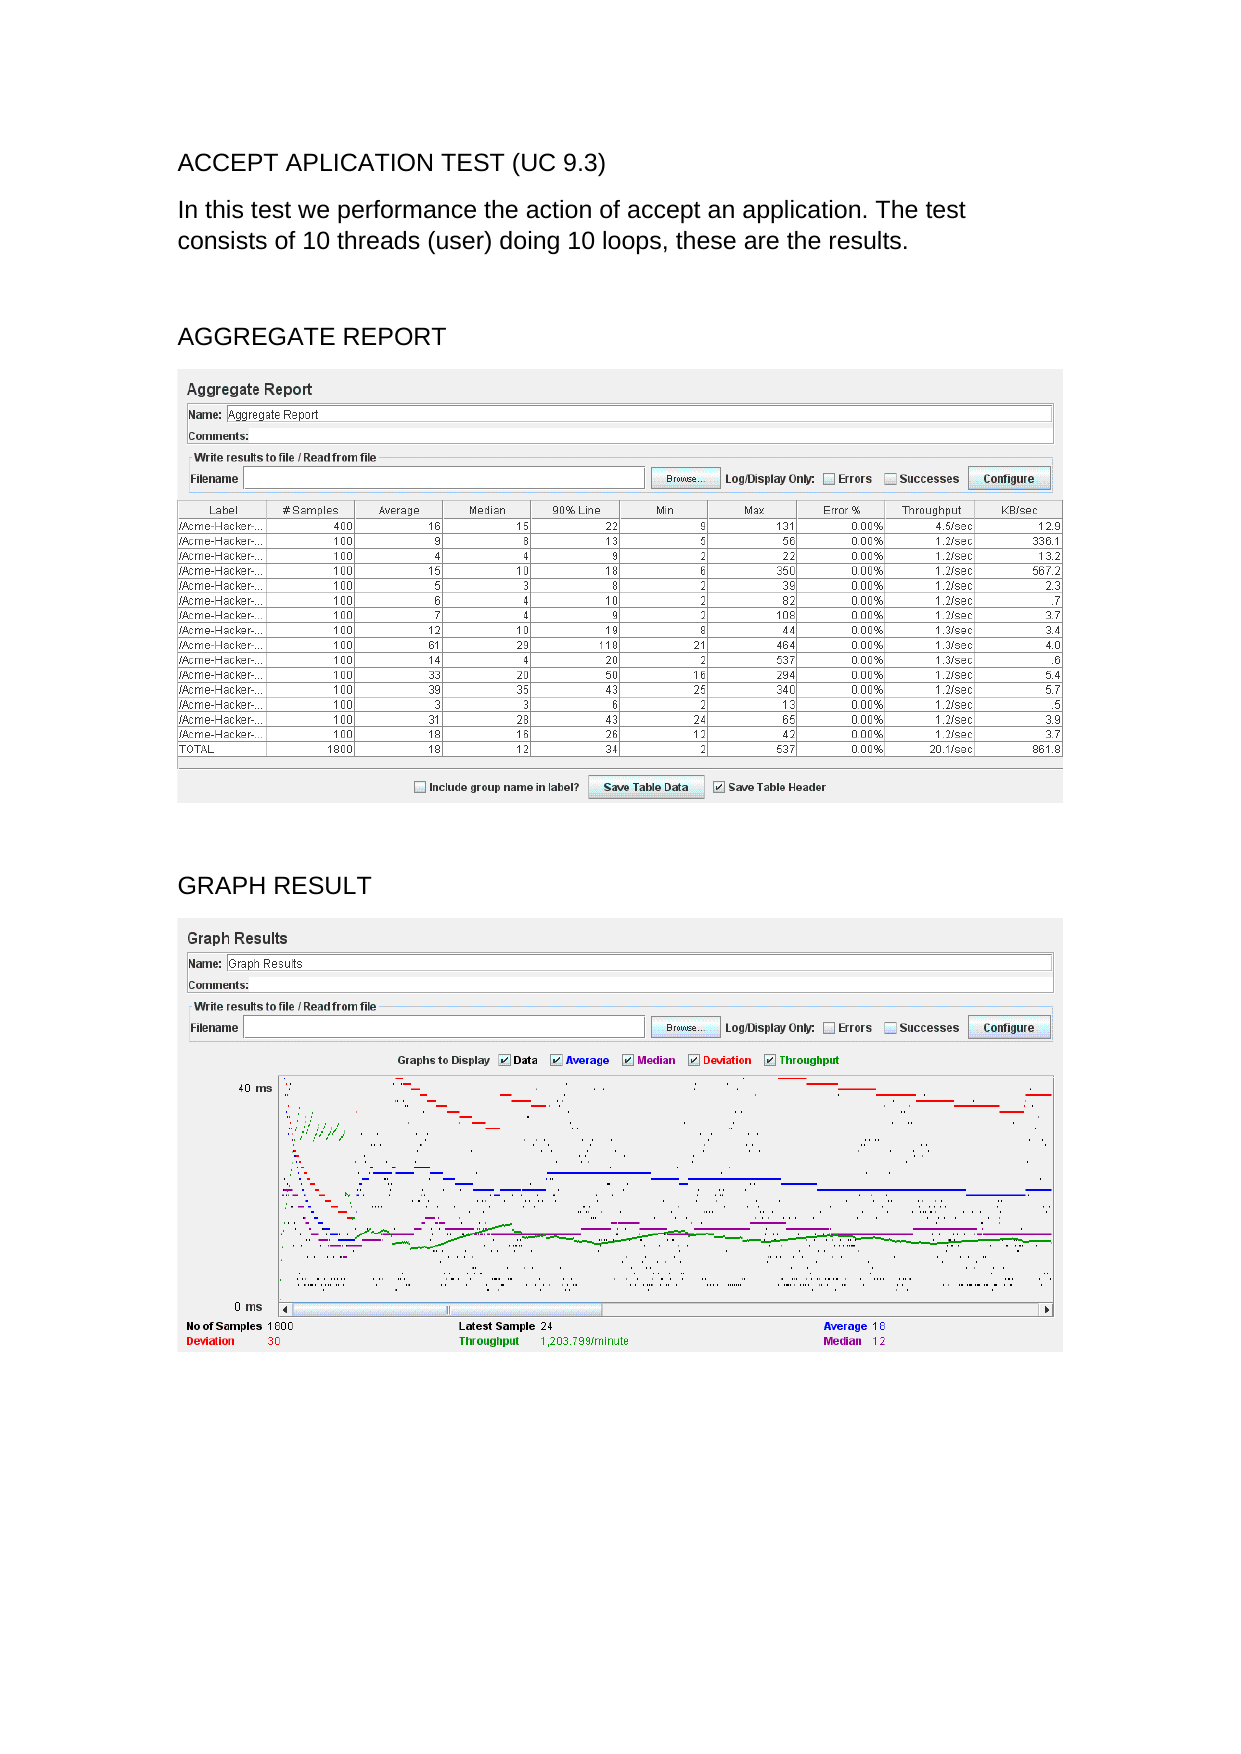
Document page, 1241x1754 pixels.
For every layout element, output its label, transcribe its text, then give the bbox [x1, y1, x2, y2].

text ACCEPT APLICATION TEST (UC 9.3) [177, 148, 1063, 176]
text AGGREGATE REPORT [177, 322, 1063, 351]
picture [177, 918, 1063, 1352]
picture [177, 369, 1063, 803]
text In this test we performance the action of accept an application. The test consists of 10 threads (user) doing 10 loops, these are the results. [177, 195, 1063, 255]
text GRAPH RESULT [177, 871, 1063, 900]
